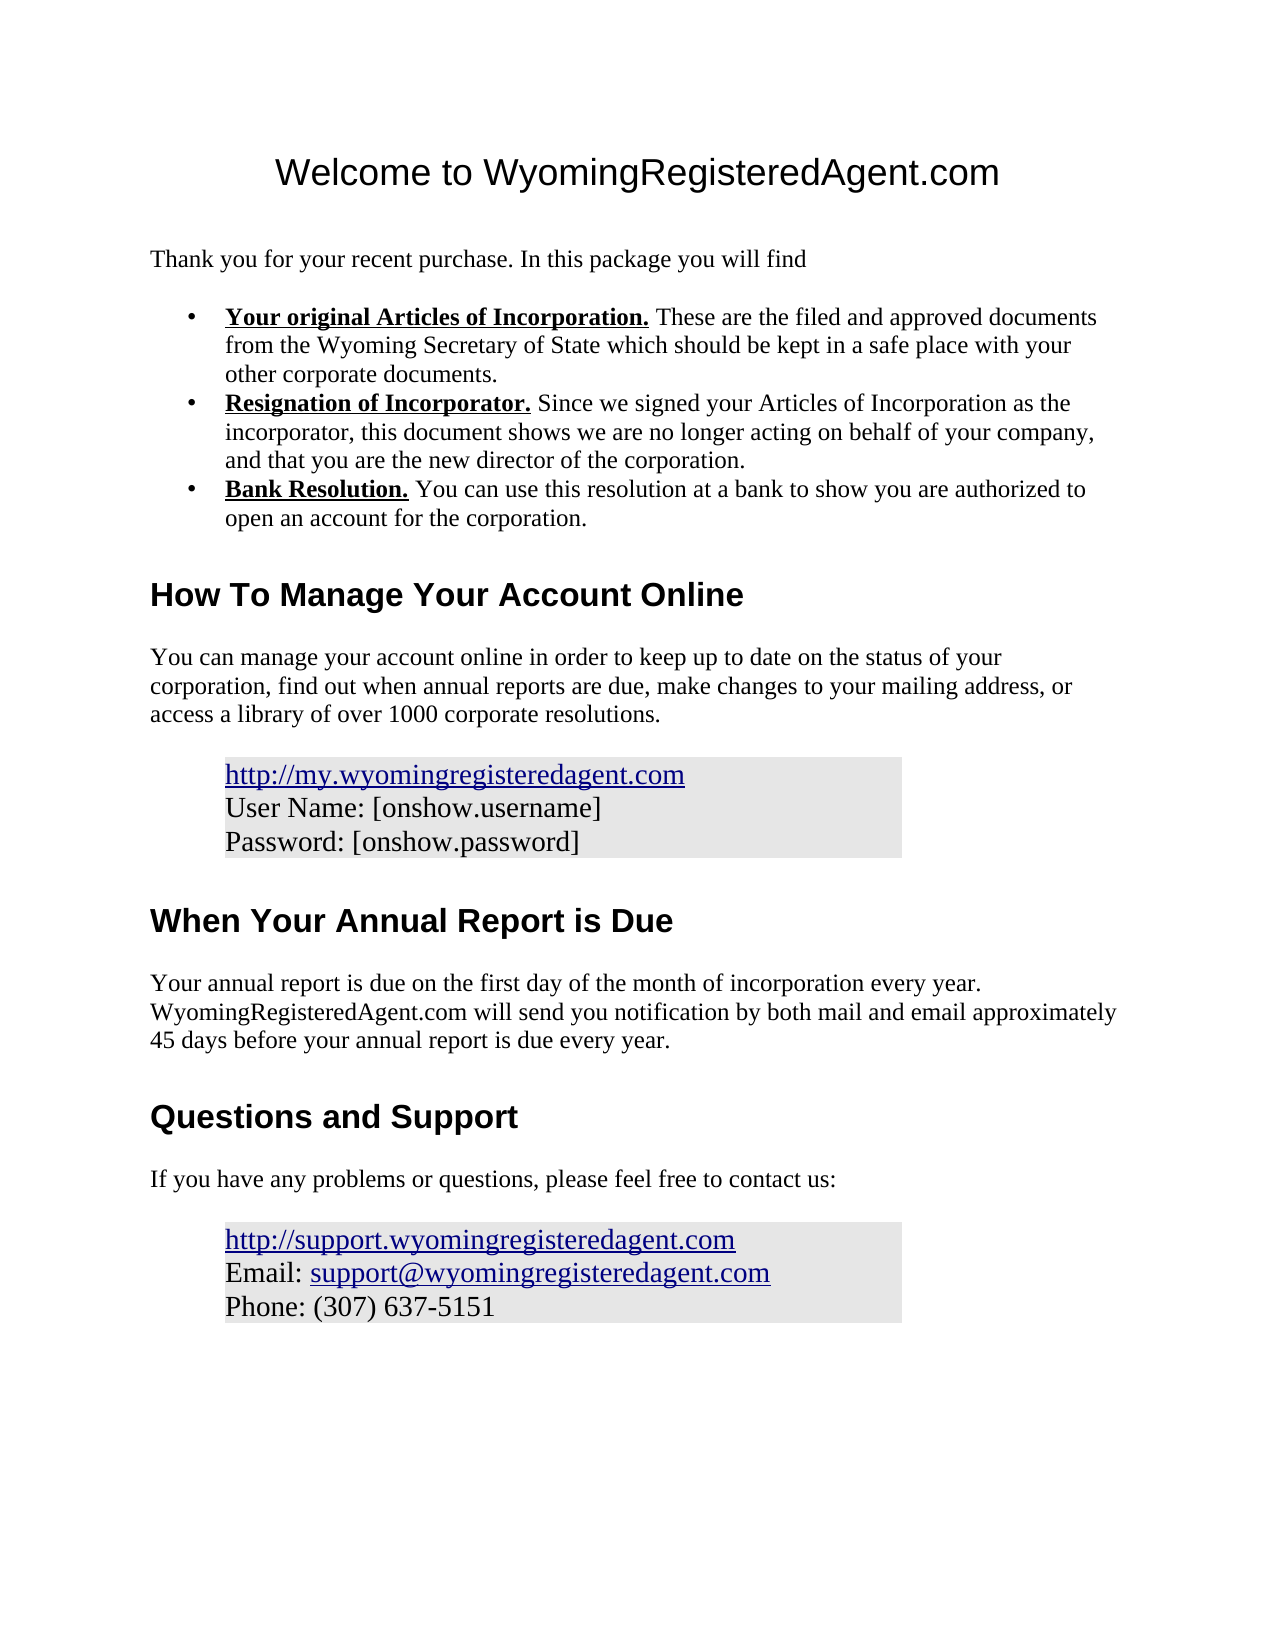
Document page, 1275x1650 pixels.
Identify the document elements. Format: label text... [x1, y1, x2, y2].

list Resignation of Incorporator. Since we signed your Articles of Incorporation as the incorporator, this document shows we are no longer acting on behalf of your company, and that you are the new director of the corporation. [187, 388, 1125, 474]
text You can manage your account online in order to keep up to date on the status of your corporation, find out when annual reports are due, make changes to your mailing address, or access a library of over 1000 corporate resolutions. [150, 642, 1125, 728]
text If you have any problems or questions, please feel free to contact us: [150, 1164, 1125, 1193]
text When Your Annual Report is Due [150, 901, 1125, 939]
text http://my.wyomingregisteredagent.com [225, 757, 902, 791]
text Password: [onshow.password] [225, 824, 902, 858]
list Bank Resolution. You can use this resolution at a bank to show you are authorized to open an account for the corporation. [187, 474, 1125, 532]
text http://support.wyomingregisteredagent.com [225, 1222, 902, 1256]
text Your annual report is due on the first day of the month of incorporation every year. WyomingRegisteredAgent.com will send you notification by both mail and email approximately 45 days before your annual report is due every year. [150, 968, 1125, 1054]
text Questions and Support [150, 1097, 1125, 1136]
text Thank you for your recent purchase. In this package you will find [150, 244, 1125, 273]
text User Name: [onshow.username] [225, 791, 902, 824]
text Email: support@wyomingregisteredagent.com [225, 1256, 902, 1289]
text How To Manage Your Account Online [150, 575, 1125, 613]
text Welcome to WyomingRegisteredAgent.com [150, 150, 1125, 193]
list Your original Articles of Incorporation. These are the filed and approved documents from the Wyoming Secretary of State which should be kept in a safe place with your other corporate documents. [187, 302, 1125, 388]
text Phone: (307) 637-5151 [225, 1289, 902, 1323]
